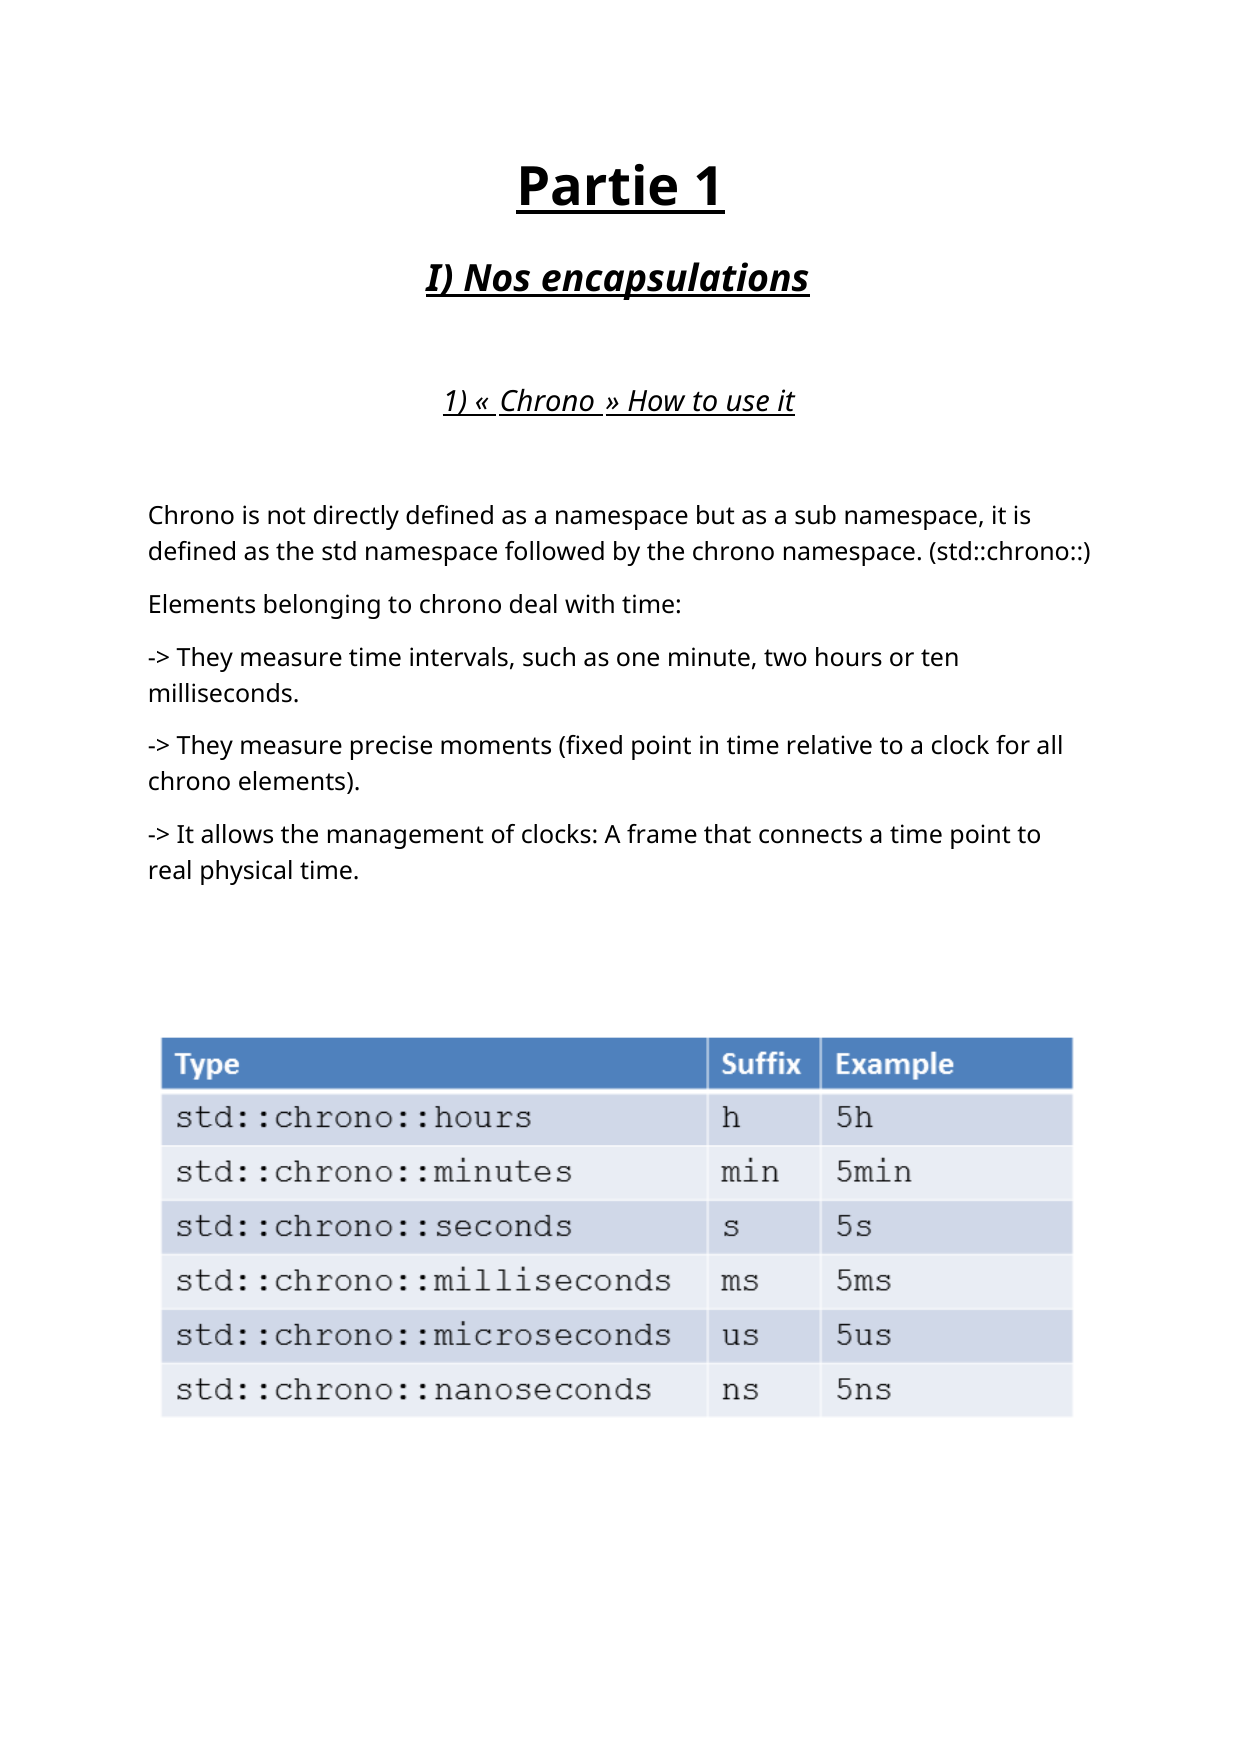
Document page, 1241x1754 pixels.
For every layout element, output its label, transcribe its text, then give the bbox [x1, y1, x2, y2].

text -> They measure time intervals, such as one minute, two hours or ten milliseconds. [148, 639, 1093, 709]
text I) Nos encapsulations [148, 251, 1093, 302]
text Chrono is not directly defined as a namespace but as a sub namespace, it is defined as the std namespace followed by the chrono namespace. (std::chrono::) [148, 498, 1093, 568]
text Elements belonging to chrono deal with time: [148, 587, 1093, 621]
text Partie 1 [148, 148, 1093, 221]
text 1) « Chrono » How to use it [148, 381, 1093, 420]
text -> They measure precise moments (fixed point in time relative to a clock for all chrono elements). [148, 728, 1093, 798]
text -> It allows the management of clocks: A frame that connects a time point to real physical time. [148, 817, 1093, 887]
